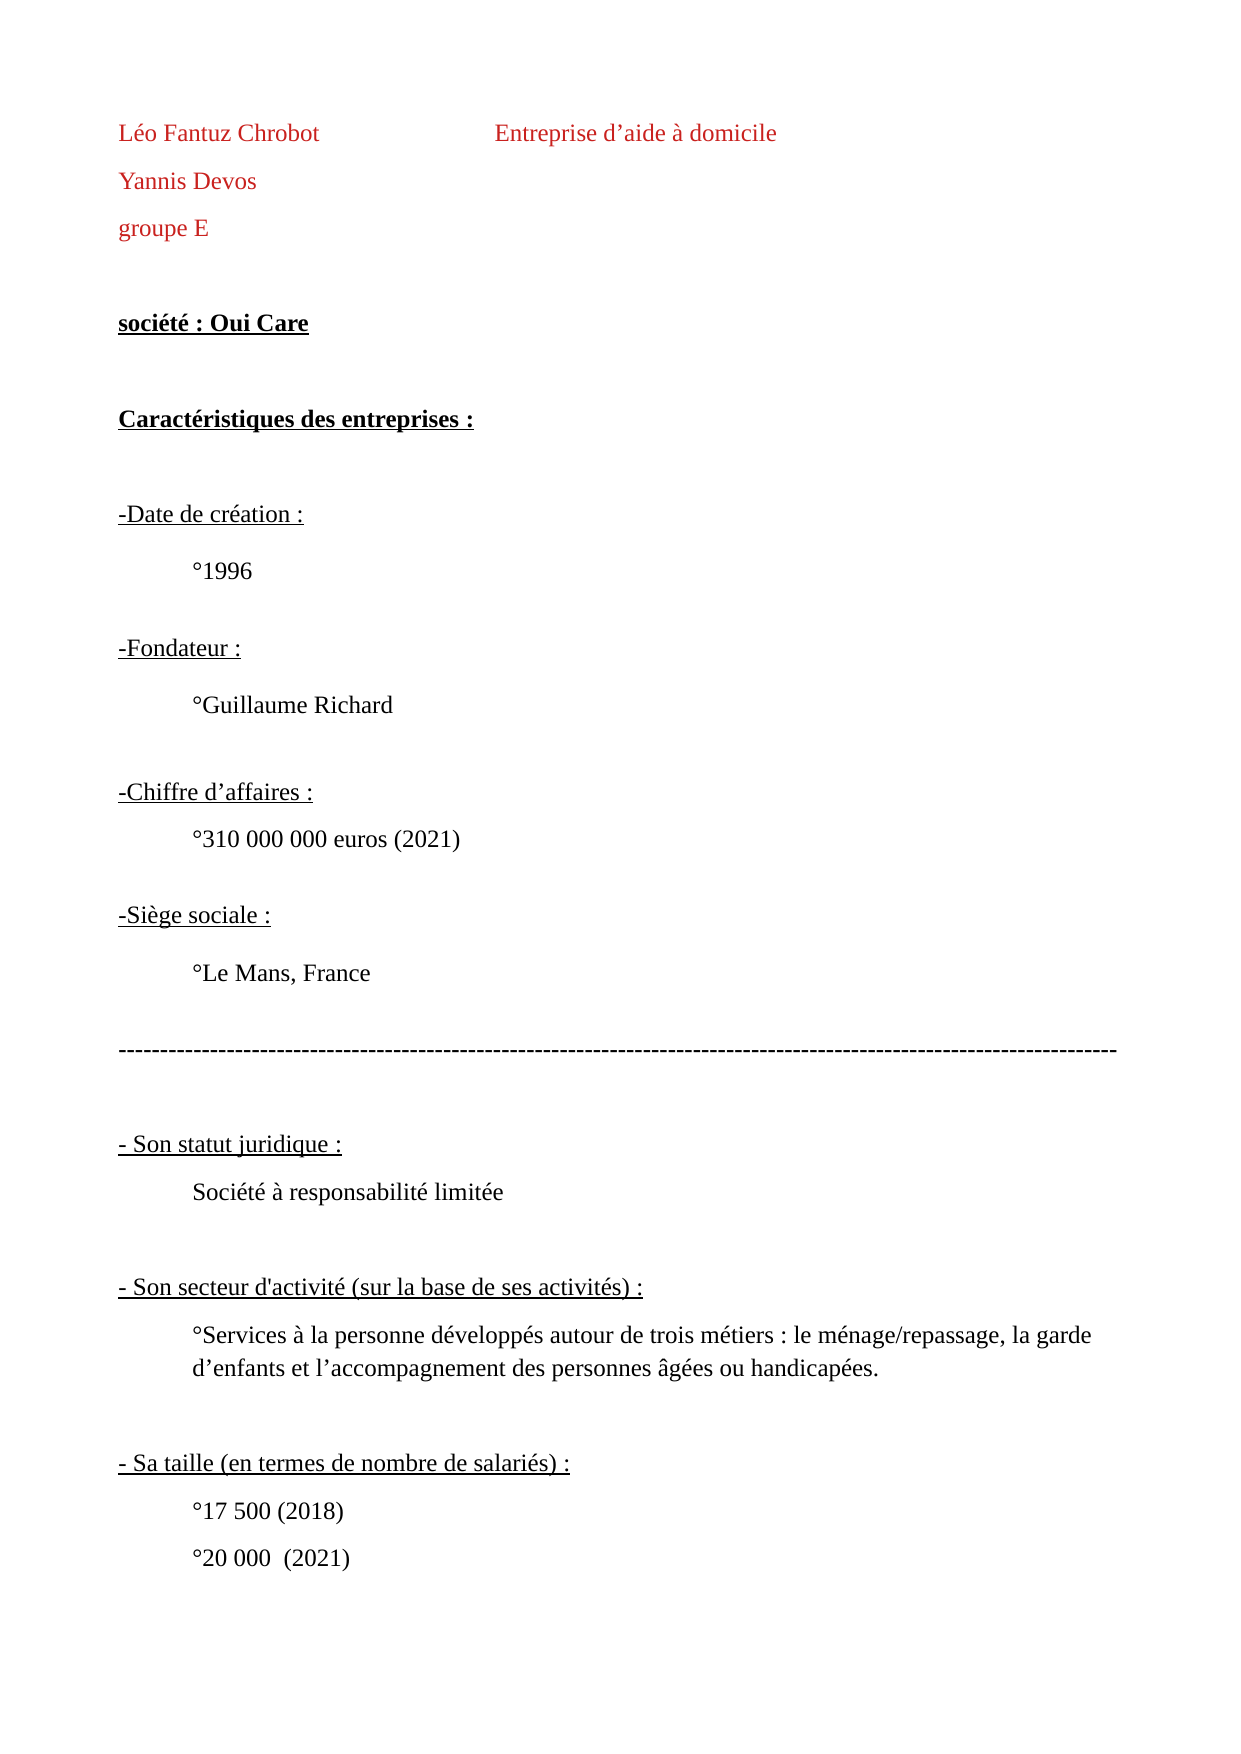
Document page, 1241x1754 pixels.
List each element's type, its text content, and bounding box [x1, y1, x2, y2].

text -Chiffre d’affaires : [118, 777, 1122, 805]
text -Fondateur : [118, 633, 1122, 662]
text société : Oui Care [118, 308, 1122, 337]
text °17 500 (2018) [118, 1496, 1122, 1524]
text - Sa taille (en termes de nombre de salariés) : [118, 1448, 1122, 1477]
text °Guillaume Richard [118, 690, 1122, 719]
text Société à responsabilité limitée [118, 1177, 1122, 1206]
text - Son statut juridique : [118, 1129, 1122, 1158]
text Yannis Devos [118, 166, 1122, 194]
text °310 000 000 euros (2021) [118, 824, 1122, 853]
text - Son secteur d'activité (sur la base de ses activités) : [118, 1272, 1122, 1301]
text -Siège sociale : [118, 901, 1122, 929]
text ------------------------------------------------------------------------------------------------------------------------ [118, 1034, 1122, 1063]
text °Services à la personne développés autour de trois métiers : le ménage/repassage, la garde d’enfants et l’accompagnement des personnes âgées ou handicapées. [118, 1320, 1122, 1382]
text °Le Mans, France [118, 958, 1122, 987]
text °20 000 (2021) [118, 1543, 1122, 1572]
text Léo Fantuz Chrobot Entreprise d’aide à domicile [118, 118, 1122, 147]
text °1996 [118, 556, 1122, 585]
text -Date de création : [118, 499, 1122, 528]
text groupe E [118, 213, 1122, 242]
text Caractéristiques des entreprises : [118, 404, 1122, 432]
